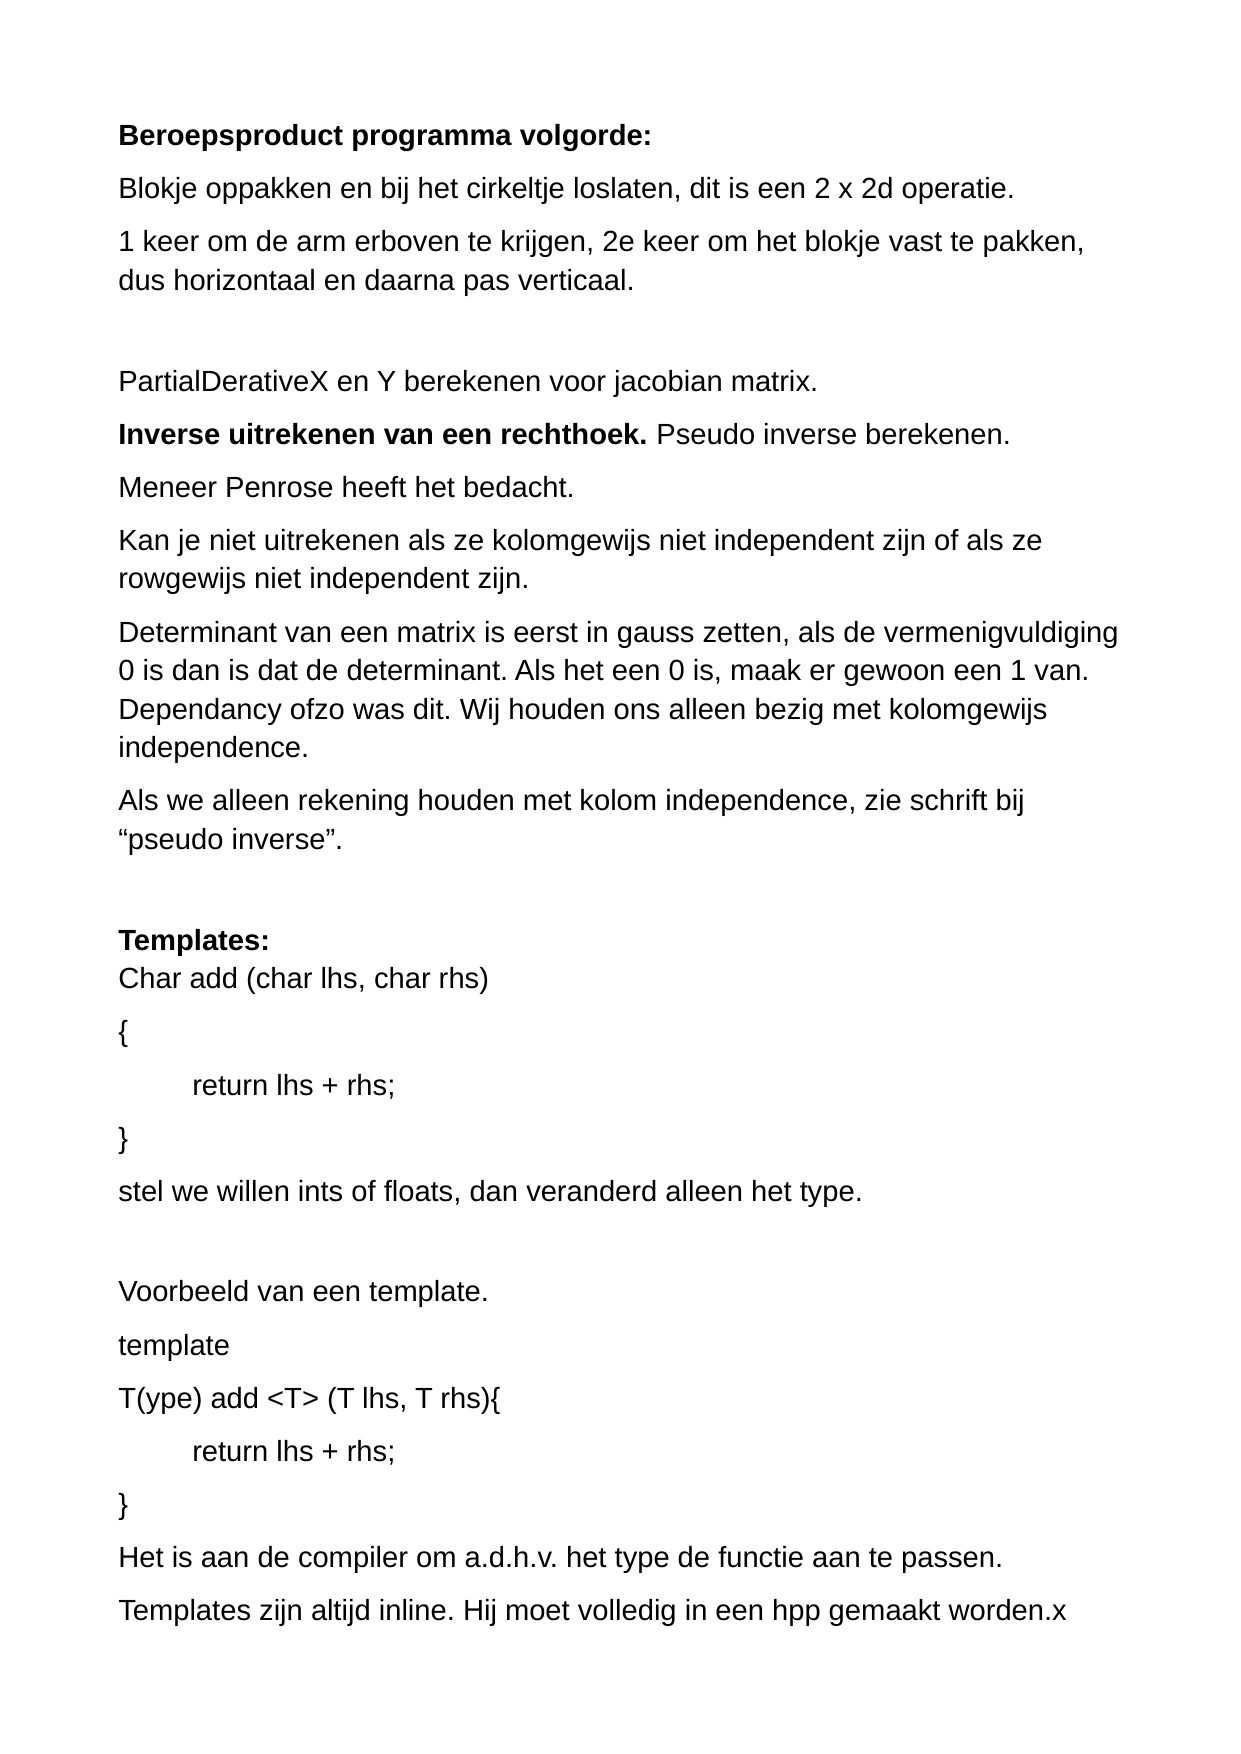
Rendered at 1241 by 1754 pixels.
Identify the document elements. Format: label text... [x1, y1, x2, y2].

text } [118, 1487, 1122, 1521]
text 1 keer om de arm erboven te krijgen, 2e keer om het blokje vast te pakken, dus horizontaal en daarna pas verticaal. [118, 224, 1122, 296]
text Meneer Penrose heeft het bedacht. [118, 470, 1122, 503]
text Beroepsproduct programma volgorde: [118, 118, 1122, 152]
text Inverse uitrekenen van een rechthoek. Pseudo inverse berekenen. [118, 417, 1122, 450]
text T(ype) add <T> (T lhs, T rhs){ [118, 1381, 1122, 1414]
text Determinant van een matrix is eerst in gauss zetten, als de vermenigvuldiging 0 is dan is dat de determinant. Als het een 0 is, maak er gewoon een 1 van. Dependancy ofzo was dit. Wij houden ons alleen bezig met kolomgewijs independence. [118, 615, 1122, 764]
text } [118, 1121, 1122, 1154]
text Templates: Char add (char lhs, char rhs) [118, 923, 1122, 995]
text Voorbeeld van een template. [118, 1274, 1122, 1308]
text template [118, 1328, 1122, 1361]
text return lhs + rhs; [118, 1434, 1122, 1467]
text { [118, 1014, 1122, 1048]
text Kan je niet uitrekenen als ze kolomgewijs niet independent zijn of als ze rowgewijs niet independent zijn. [118, 523, 1122, 595]
text return lhs + rhs; [118, 1067, 1122, 1101]
text Als we alleen rekening houden met kolom independence, zie schrift bij “pseudo inverse”. [118, 783, 1122, 856]
text PartialDerativeX en Y berekenen voor jacobian matrix. [118, 364, 1122, 397]
text Blokje oppakken en bij het cirkeltje loslaten, dit is een 2 x 2d operatie. [118, 171, 1122, 205]
text Het is aan de compiler om a.d.h.v. het type de functie aan te passen. [118, 1540, 1122, 1574]
text stel we willen ints of floats, dan veranderd alleen het type. [118, 1174, 1122, 1207]
text Templates zijn altijd inline. Hij moet volledig in een hpp gemaakt worden.x [118, 1593, 1122, 1627]
